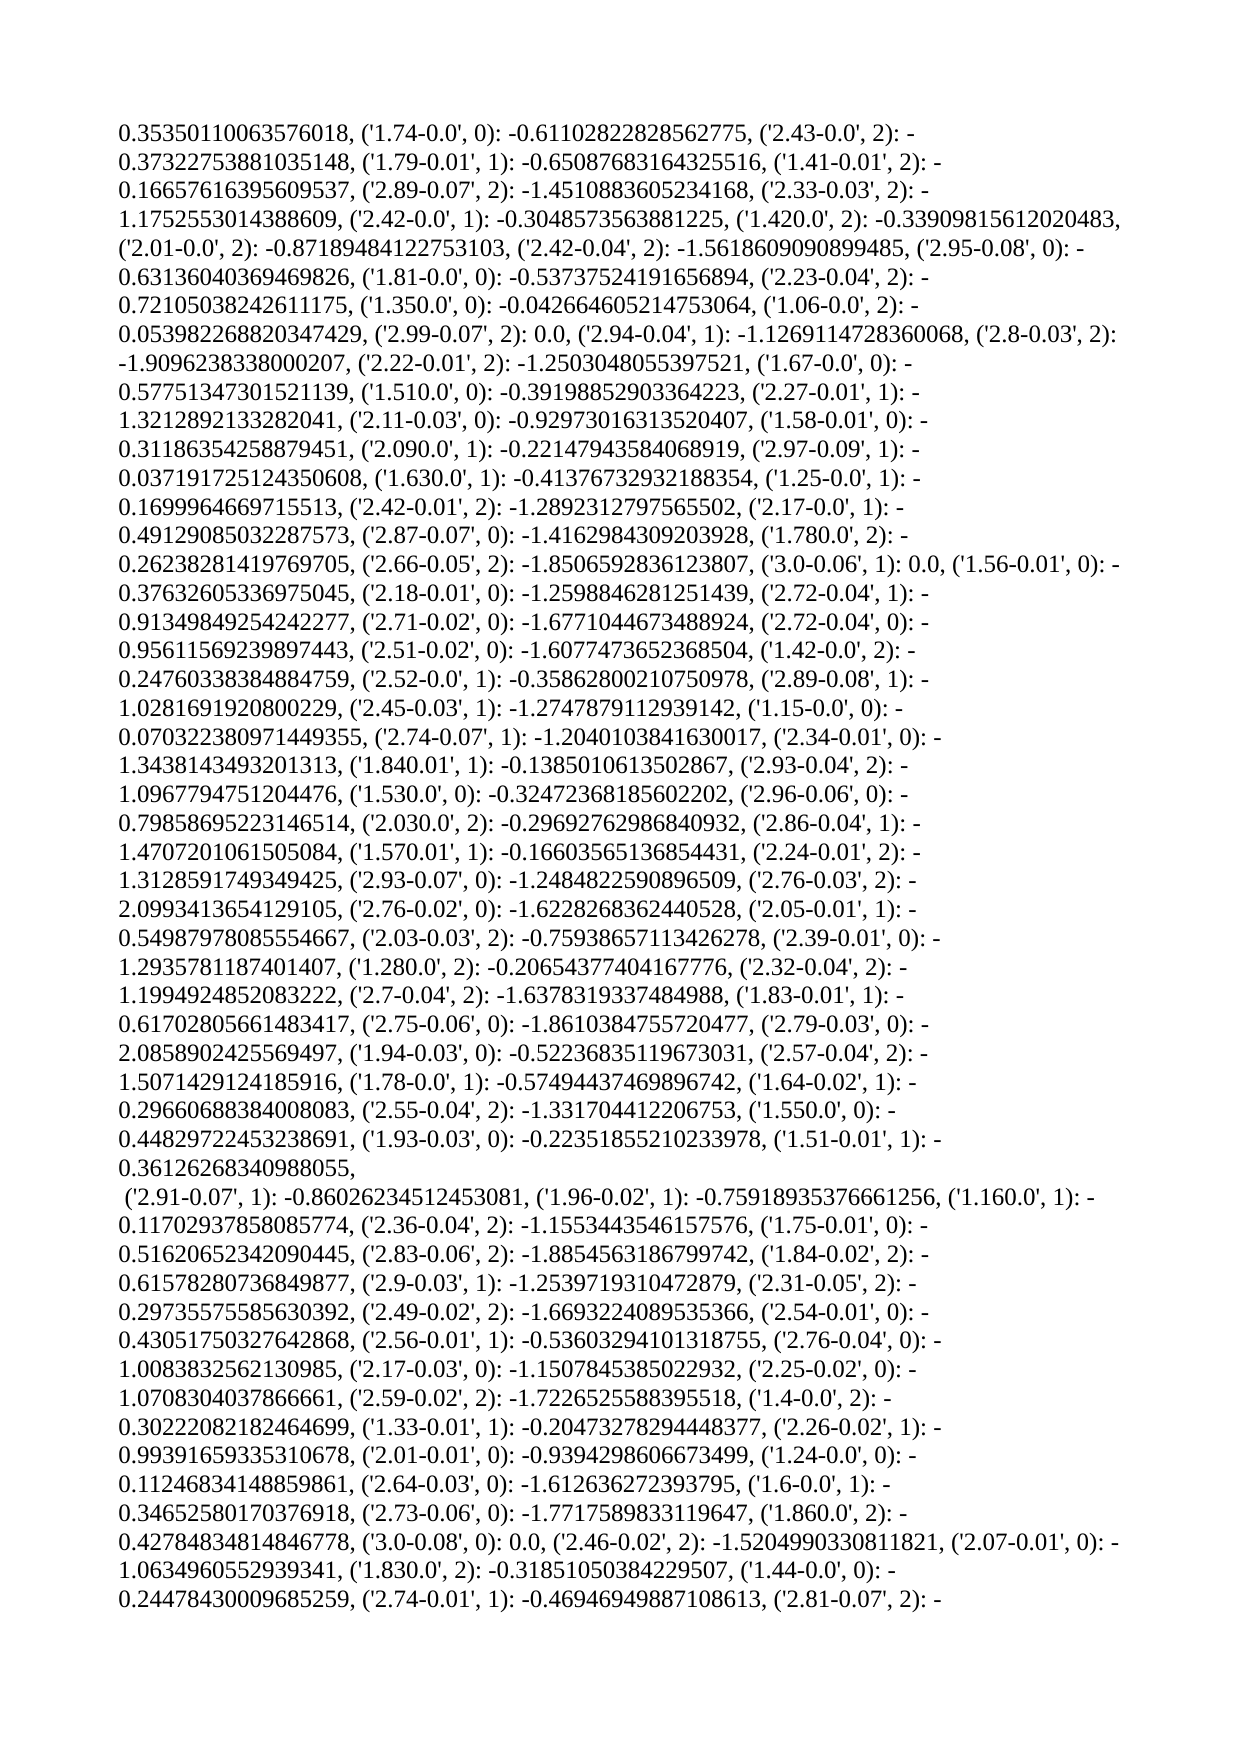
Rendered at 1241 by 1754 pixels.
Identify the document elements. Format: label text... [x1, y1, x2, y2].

text ('2.91-0.07', 1): -0.86026234512453081, ('1.96-0.02', 1): -0.75918935376661256, ('1.160.0', 1): -0.11702937858085774, ('2.36-0.04', 2): -1.1553443546157576, ('1.75-0.01', 0): -0.51620652342090445, ('2.83-0.06', 2): -1.8854563186799742, ('1.84-0.02', 2): -0.61578280736849877, ('2.9-0.03', 1): -1.2539719310472879, ('2.31-0.05', 2): -0.29735575585630392, ('2.49-0.02', 2): -1.6693224089535366, ('2.54-0.01', 0): -0.43051750327642868, ('2.56-0.01', 1): -0.53603294101318755, ('2.76-0.04', 0): -1.0083832562130985, ('2.17-0.03', 0): -1.1507845385022932, ('2.25-0.02', 0): -1.0708304037866661, ('2.59-0.02', 2): -1.7226525588395518, ('1.4-0.0', 2): -0.30222082182464699, ('1.33-0.01', 1): -0.20473278294448377, ('2.26-0.02', 1): -0.99391659335310678, ('2.01-0.01', 0): -0.9394298606673499, ('1.24-0.0', 0): -0.11246834148859861, ('2.64-0.03', 0): -1.612636272393795, ('1.6-0.0', 1): -0.34652580170376918, ('2.73-0.06', 0): -1.7717589833119647, ('1.860.0', 2): -0.42784834814846778, ('3.0-0.08', 0): 0.0, ('2.46-0.02', 2): -1.5204990330811821, ('2.07-0.01', 0): -1.0634960552939341, ('1.830.0', 2): -0.31851050384229507, ('1.44-0.0', 0): -0.24478430009685259, ('2.74-0.01', 1): -0.46946949887108613, ('2.81-0.07', 2): [118, 1182, 1122, 1613]
text -0.35350110063576018, ('1.74-0.0', 0): -0.61102822828562775, ('2.43-0.0', 2): -0.37322753881035148, ('1.79-0.01', 1): -0.65087683164325516, ('1.41-0.01', 2): -0.16657616395609537, ('2.89-0.07', 2): -1.4510883605234168, ('2.33-0.03', 2): -1.1752553014388609, ('2.42-0.0', 1): -0.3048573563881225, ('1.420.0', 2): -0.33909815612020483, ('2.01-0.0', 2): -0.87189484122753103, ('2.42-0.04', 2): -1.5618609090899485, ('2.95-0.08', 0): -0.63136040369469826, ('1.81-0.0', 0): -0.53737524191656894, ('2.23-0.04', 2): -0.72105038242611175, ('1.350.0', 0): -0.042664605214753064, ('1.06-0.0', 2): -0.053982268820347429, ('2.99-0.07', 2): 0.0, ('2.94-0.04', 1): -1.1269114728360068, ('2.8-0.03', 2): -1.9096238338000207, ('2.22-0.01', 2): -1.2503048055397521, ('1.67-0.0', 0): -0.57751347301521139, ('1.510.0', 0): -0.39198852903364223, ('2.27-0.01', 1): -1.3212892133282041, ('2.11-0.03', 0): -0.92973016313520407, ('1.58-0.01', 0): -0.31186354258879451, ('2.090.0', 1): -0.22147943584068919, ('2.97-0.09', 1): -0.037191725124350608, ('1.630.0', 1): -0.41376732932188354, ('1.25-0.0', 1): -0.1699964669715513, ('2.42-0.01', 2): -1.2892312797565502, ('2.17-0.0', 1): -0.49129085032287573, ('2.87-0.07', 0): -1.4162984309203928, ('1.780.0', 2): -0.26238281419769705, ('2.66-0.05', 2): -1.8506592836123807, ('3.0-0.06', 1): 0.0, ('1.56-0.01', 0): -0.37632605336975045, ('2.18-0.01', 0): -1.2598846281251439, ('2.72-0.04', 1): -0.91349849254242277, ('2.71-0.02', 0): -1.6771044673488924, ('2.72-0.04', 0): -0.95611569239897443, ('2.51-0.02', 0): -1.6077473652368504, ('1.42-0.0', 2): -0.24760338384884759, ('2.52-0.0', 1): -0.35862800210750978, ('2.89-0.08', 1): -1.0281691920800229, ('2.45-0.03', 1): -1.2747879112939142, ('1.15-0.0', 0): -0.070322380971449355, ('2.74-0.07', 1): -1.2040103841630017, ('2.34-0.01', 0): -1.3438143493201313, ('1.840.01', 1): -0.1385010613502867, ('2.93-0.04', 2): -1.0967794751204476, ('1.530.0', 0): -0.32472368185602202, ('2.96-0.06', 0): -0.79858695223146514, ('2.030.0', 2): -0.29692762986840932, ('2.86-0.04', 1): -1.4707201061505084, ('1.570.01', 1): -0.16603565136854431, ('2.24-0.01', 2): -1.3128591749349425, ('2.93-0.07', 0): -1.2484822590896509, ('2.76-0.03', 2): -2.0993413654129105, ('2.76-0.02', 0): -1.6228268362440528, ('2.05-0.01', 1): -0.54987978085554667, ('2.03-0.03', 2): -0.75938657113426278, ('2.39-0.01', 0): -1.2935781187401407, ('1.280.0', 2): -0.20654377404167776, ('2.32-0.04', 2): -1.1994924852083222, ('2.7-0.04', 2): -1.6378319337484988, ('1.83-0.01', 1): -0.61702805661483417, ('2.75-0.06', 0): -1.8610384755720477, ('2.79-0.03', 0): -2.0858902425569497, ('1.94-0.03', 0): -0.52236835119673031, ('2.57-0.04', 2): -1.5071429124185916, ('1.78-0.0', 1): -0.57494437469896742, ('1.64-0.02', 1): -0.29660688384008083, ('2.55-0.04', 2): -1.331704412206753, ('1.550.0', 0): -0.44829722453238691, ('1.93-0.03', 0): -0.22351855210233978, ('1.51-0.01', 1): -0.36126268340988055, [118, 118, 1122, 1182]
